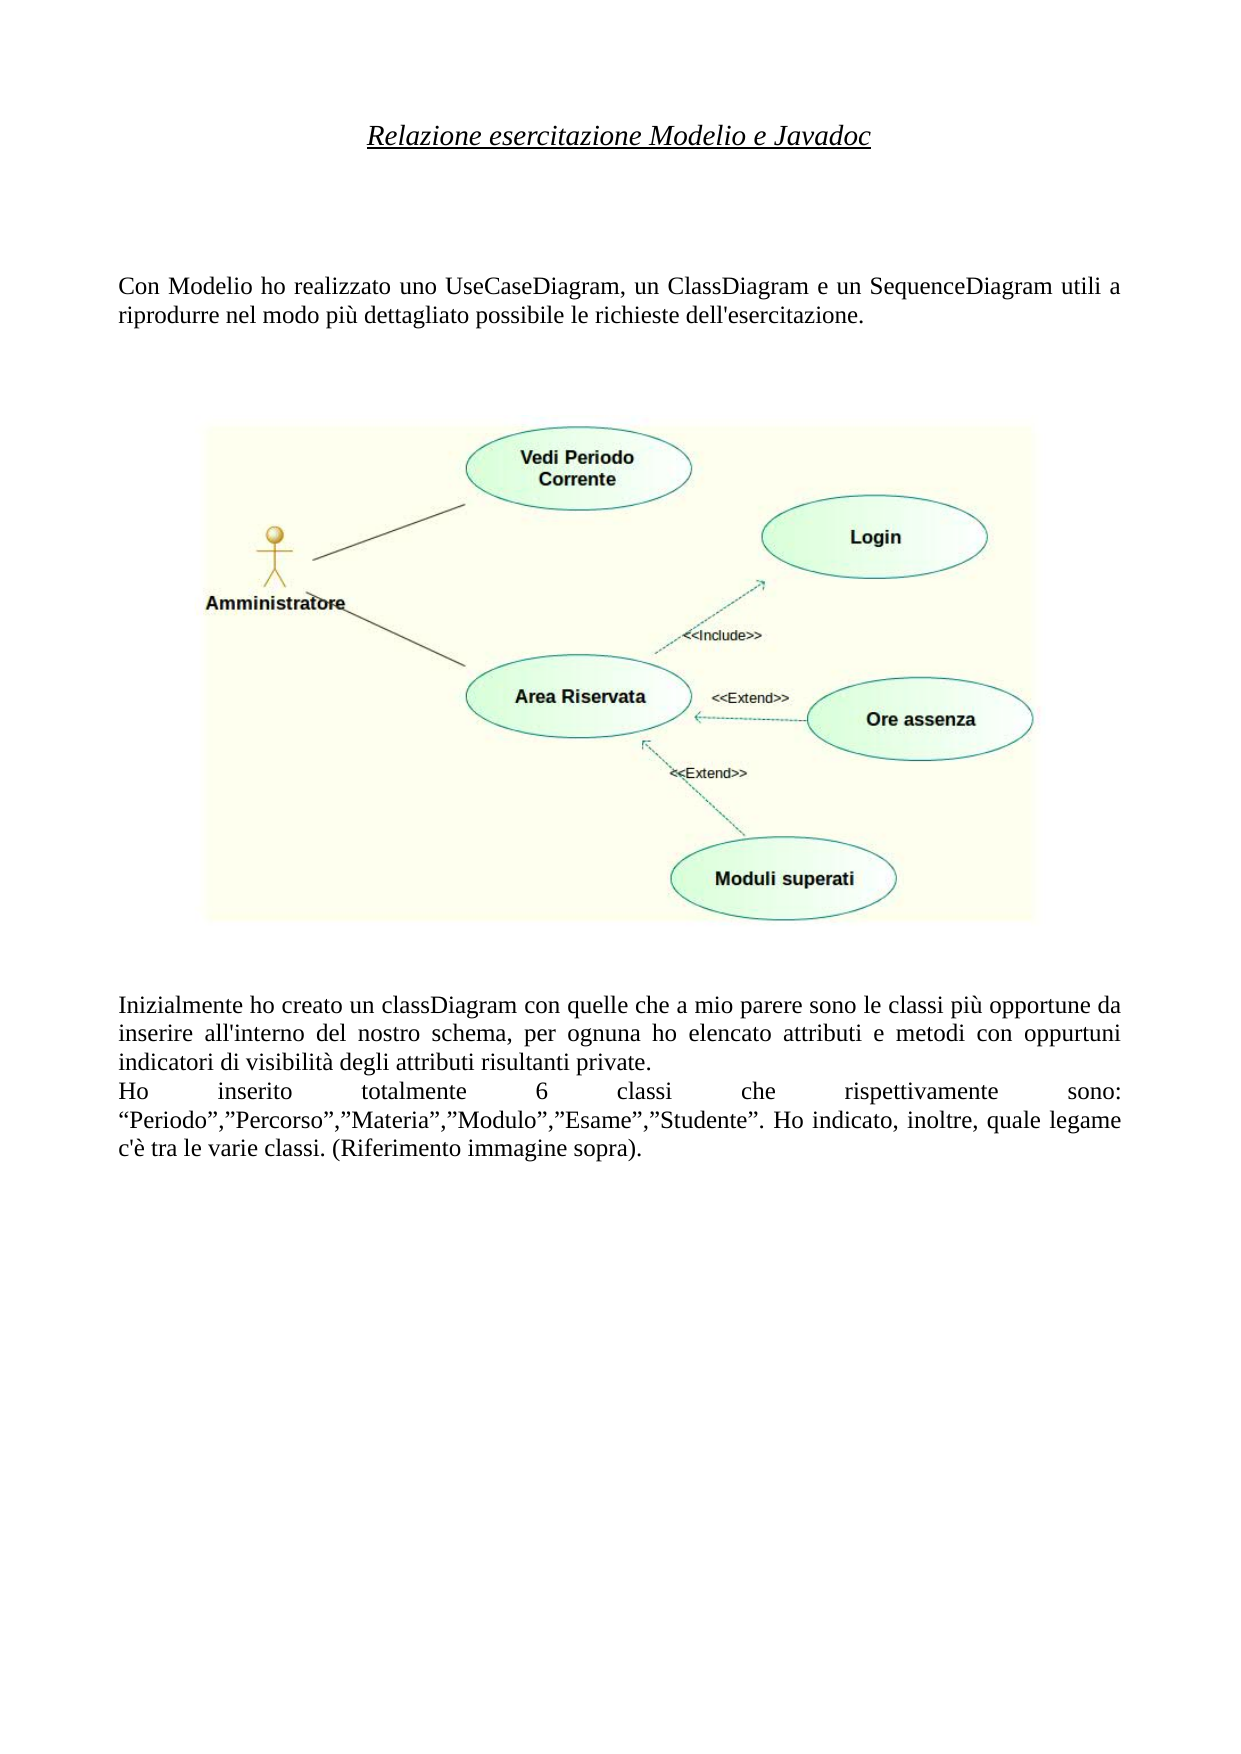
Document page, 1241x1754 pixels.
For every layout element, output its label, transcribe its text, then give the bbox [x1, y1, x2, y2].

text Relazione esercitazione Modelio e Javadoc [118, 118, 1122, 152]
text Ho inserito totalmente 6 classi che rispettivamente sono: “Periodo”,”Percorso”,”Materia”,”Modulo”,”Esame”,”Studente”. Ho indicato, inoltre, quale legame c'è tra le varie classi. (Riferimento immagine sopra). [118, 1076, 1122, 1162]
text Inizialmente ho creato un classDiagram con quelle che a mio parere sono le classi più opportune da inserire all'interno del nostro schema, per ognuna ho elencato attributi e metodi con oppurtuni indicatori di visibilità degli attributi risultanti private. [118, 990, 1122, 1076]
picture [194, 415, 1046, 933]
text Con Modelio ho realizzato uno UseCaseDiagram, un ClassDiagram e un SequenceDiagram utili a riprodurre nel modo più dettagliato possibile le richieste dell'esercitazione. [118, 271, 1122, 329]
